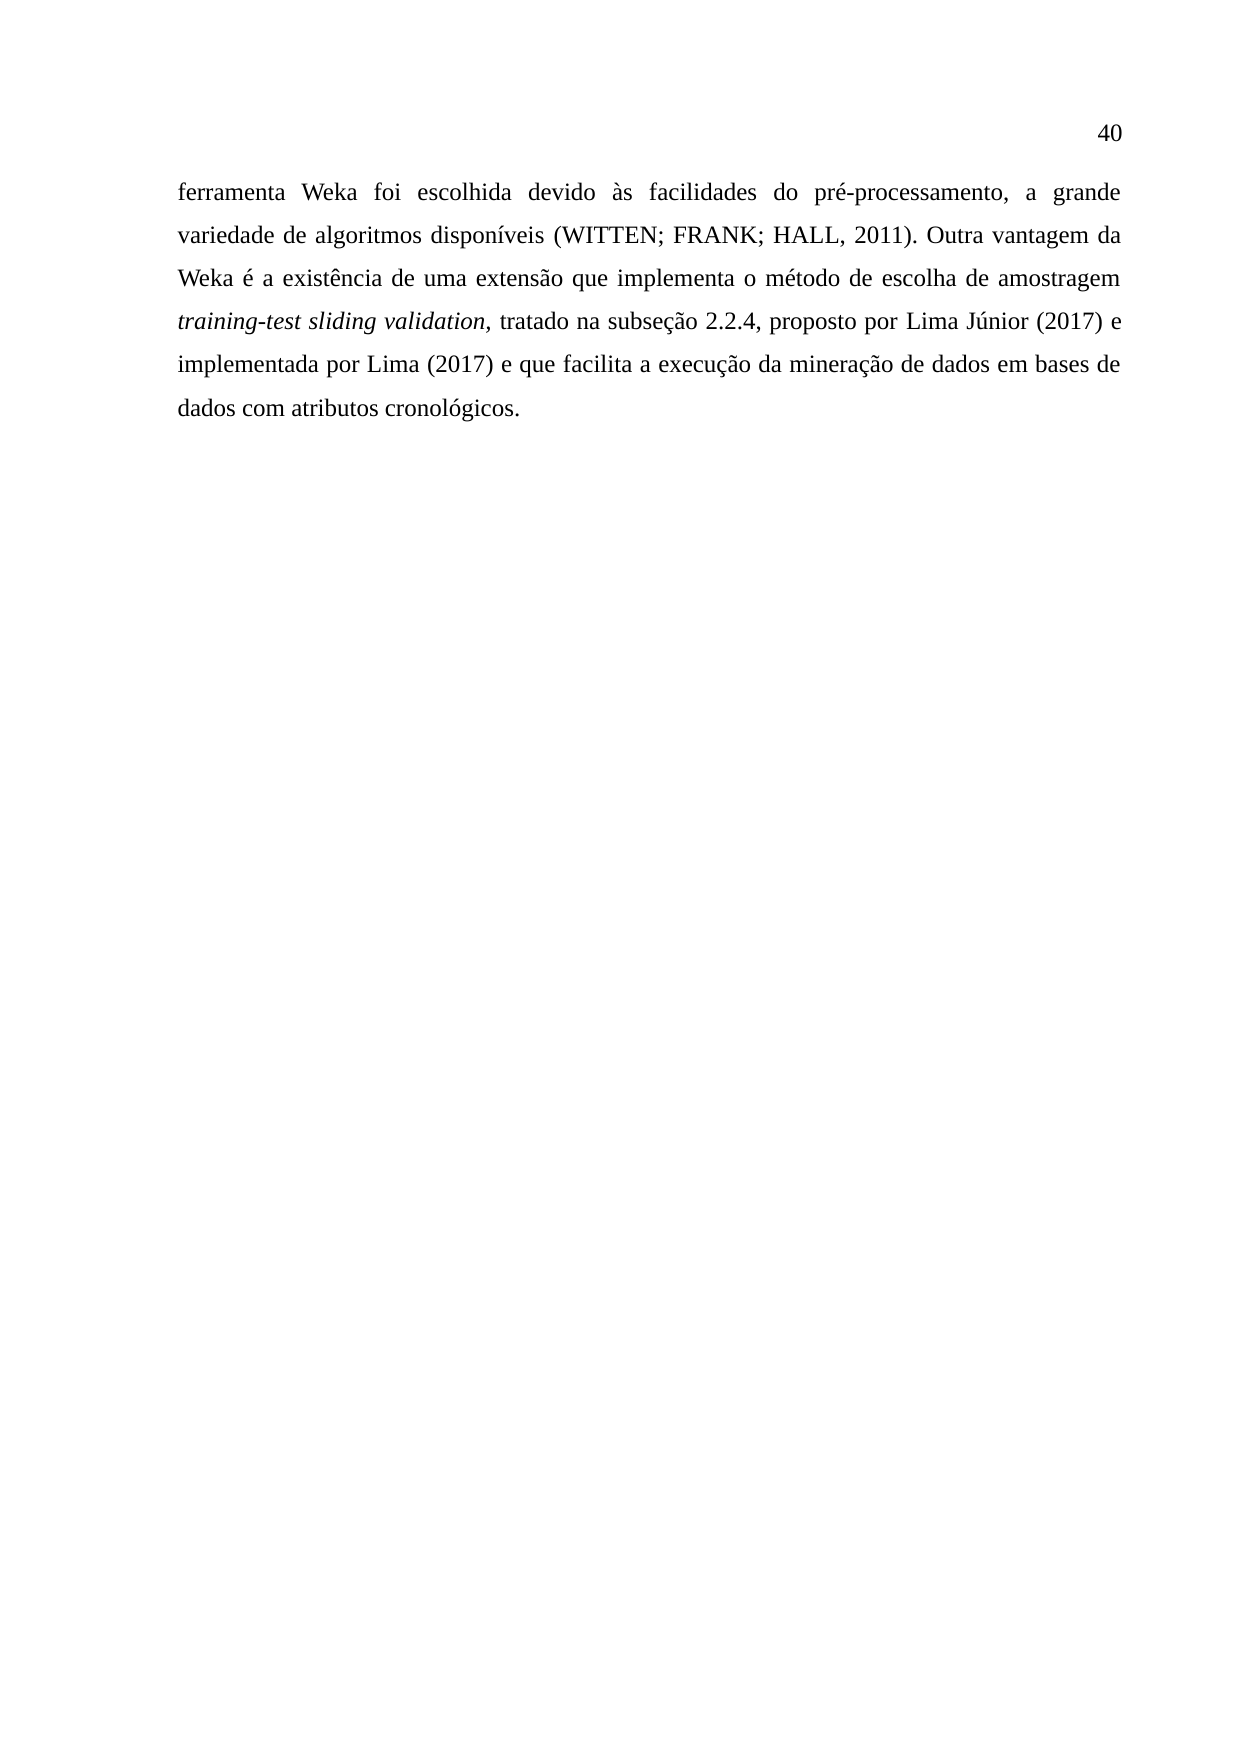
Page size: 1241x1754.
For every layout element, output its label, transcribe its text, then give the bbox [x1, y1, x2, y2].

text ferramenta Weka foi escolhida devido às facilidades do pré-processamento, a grande variedade de algoritmos disponíveis (WITTEN; FRANK; HALL, 2011). Outra vantagem da Weka é a existência de uma extensão que implementa o método de escolha de amostragem training-test sliding validation, tratado na subseção 2.2.4, proposto por Lima Júnior (2017) e implementada por Lima (2017) e que facilita a execução da mineração de dados em bases de dados com atributos cronológicos. [177, 177, 1122, 421]
